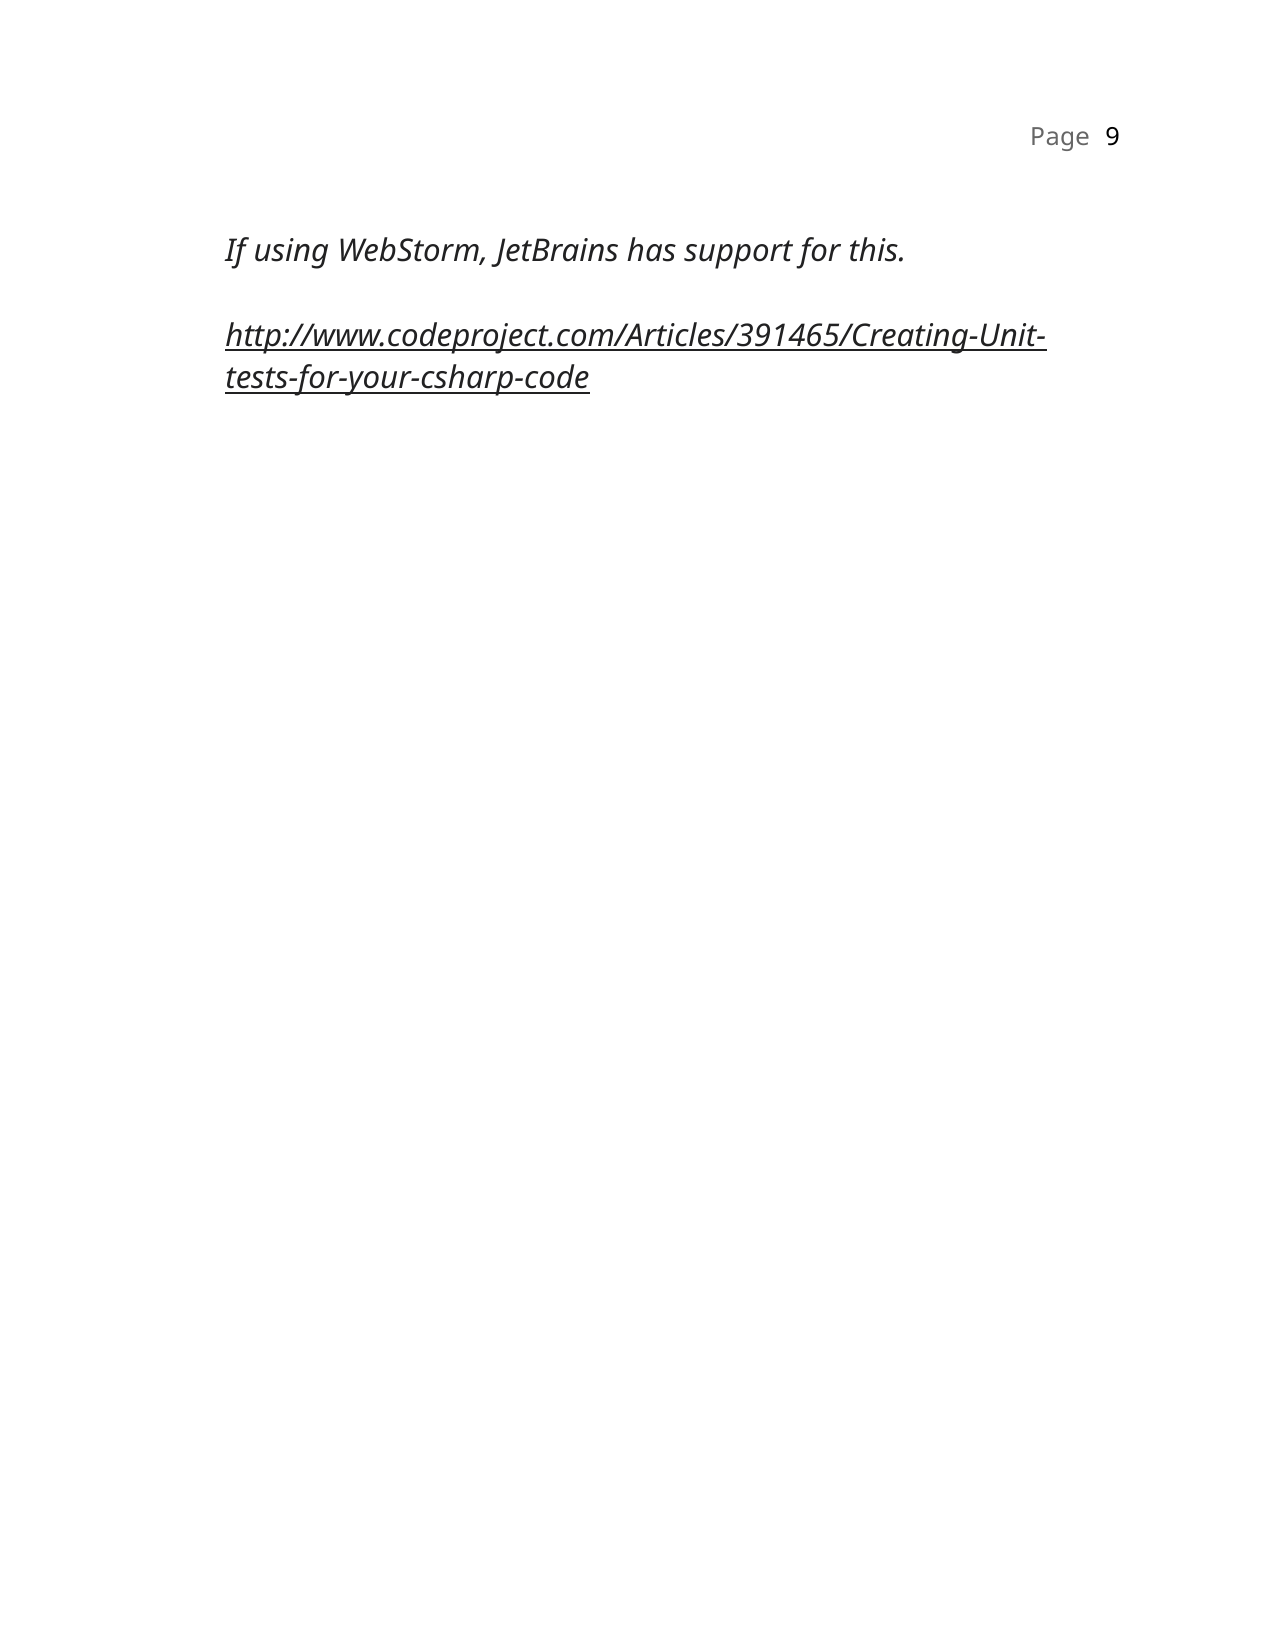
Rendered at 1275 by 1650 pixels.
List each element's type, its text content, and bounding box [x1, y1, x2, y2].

text http://www.codeproject.com/Articles/391465/Creating-Unit-tests-for-your-csharp-code [225, 313, 1119, 398]
text If using WebStorm, JetBrains has support for this. [225, 228, 1119, 270]
